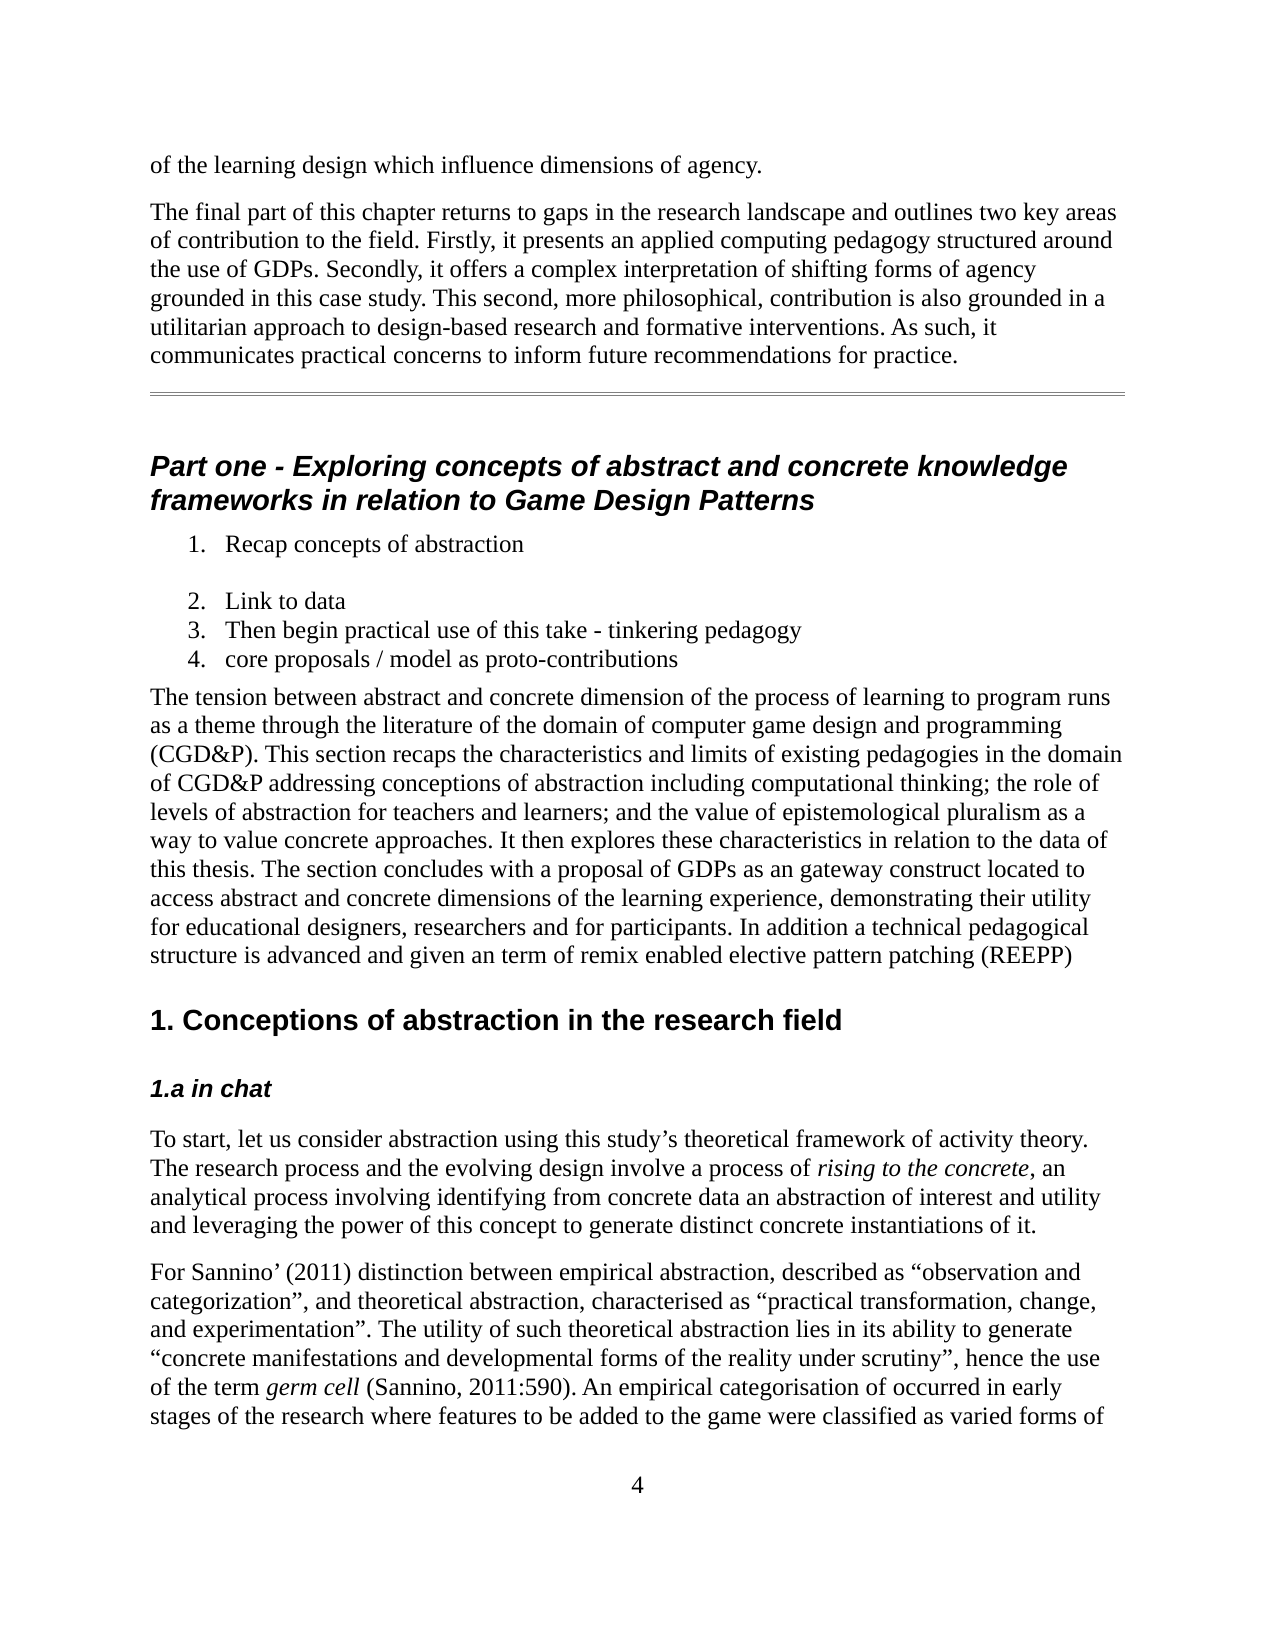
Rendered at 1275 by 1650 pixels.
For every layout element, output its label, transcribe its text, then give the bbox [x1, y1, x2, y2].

text To start, let us consider abstraction using this study’s theoretical framework of activity theory. The research process and the evolving design involve a process of rising to the concrete, an analytical process involving identifying from concrete data an abstraction of interest and utility and leveraging the power of this concept to generate distinct concrete instantiations of it. [150, 1124, 1125, 1239]
text The tension between abstract and concrete dimension of the process of learning to program runs as a theme through the literature of the domain of computer game design and programming (CGD&P). This section recaps the characteristics and limits of existing pedagogies in the domain of CGD&P addressing conceptions of abstraction including computational thinking; the role of levels of abstraction for teachers and learners; and the value of epistemological pluralism as a way to value concrete approaches. It then explores these characteristics in relation to the data of this thesis. The section concludes with a proposal of GDPs as an gateway construct located to access abstract and concrete dimensions of the learning experience, demonstrating their utility for educational designers, researchers and for participants. In addition a technical pedagogical structure is advanced and given an term of remix enabled elective pattern patching (REEPP) [150, 682, 1125, 969]
subtitle Part one - Exploring concepts of abstract and concrete knowledge frameworks in relation to Game Design Patterns [150, 449, 1125, 516]
list core proposals / model as proto-contributions [187, 644, 1125, 673]
subtitle 1.a in chat [150, 1074, 1125, 1103]
list Link to data [187, 586, 1125, 615]
list Then begin practical use of this take - tinkering pedagogy [187, 615, 1125, 644]
subtitle 1. Conceptions of abstraction in the research field [150, 1003, 1125, 1037]
text For Sannino’ (2011) distinction between empirical abstraction, described as “observation and categorization”, and theoretical abstraction, characterised as “practical transformation, change, and experimentation”. The utility of such theoretical abstraction lies in its ability to generate “concrete manifestations and developmental forms of the reality under scrutiny”, hence the use of the term germ cell (Sannino, 2011:590). An empirical categorisation of occurred in early stages of the research where features to be added to the game were classified as varied forms of [150, 1257, 1125, 1429]
text of the learning design which influence dimensions of agency. [150, 150, 1125, 179]
text The final part of this chapter returns to gaps in the research landscape and outlines two key areas of contribution to the field. Firstly, it presents an applied computing pedagogy structured around the use of GDPs. Secondly, it offers a complex interpretation of shifting forms of agency grounded in this case study. This second, more philosophical, contribution is also grounded in a utilitarian approach to design-based research and formative interventions. As such, it communicates practical concerns to inform future recommendations for practice. [150, 197, 1125, 369]
list Recap concepts of abstraction [187, 529, 1125, 586]
